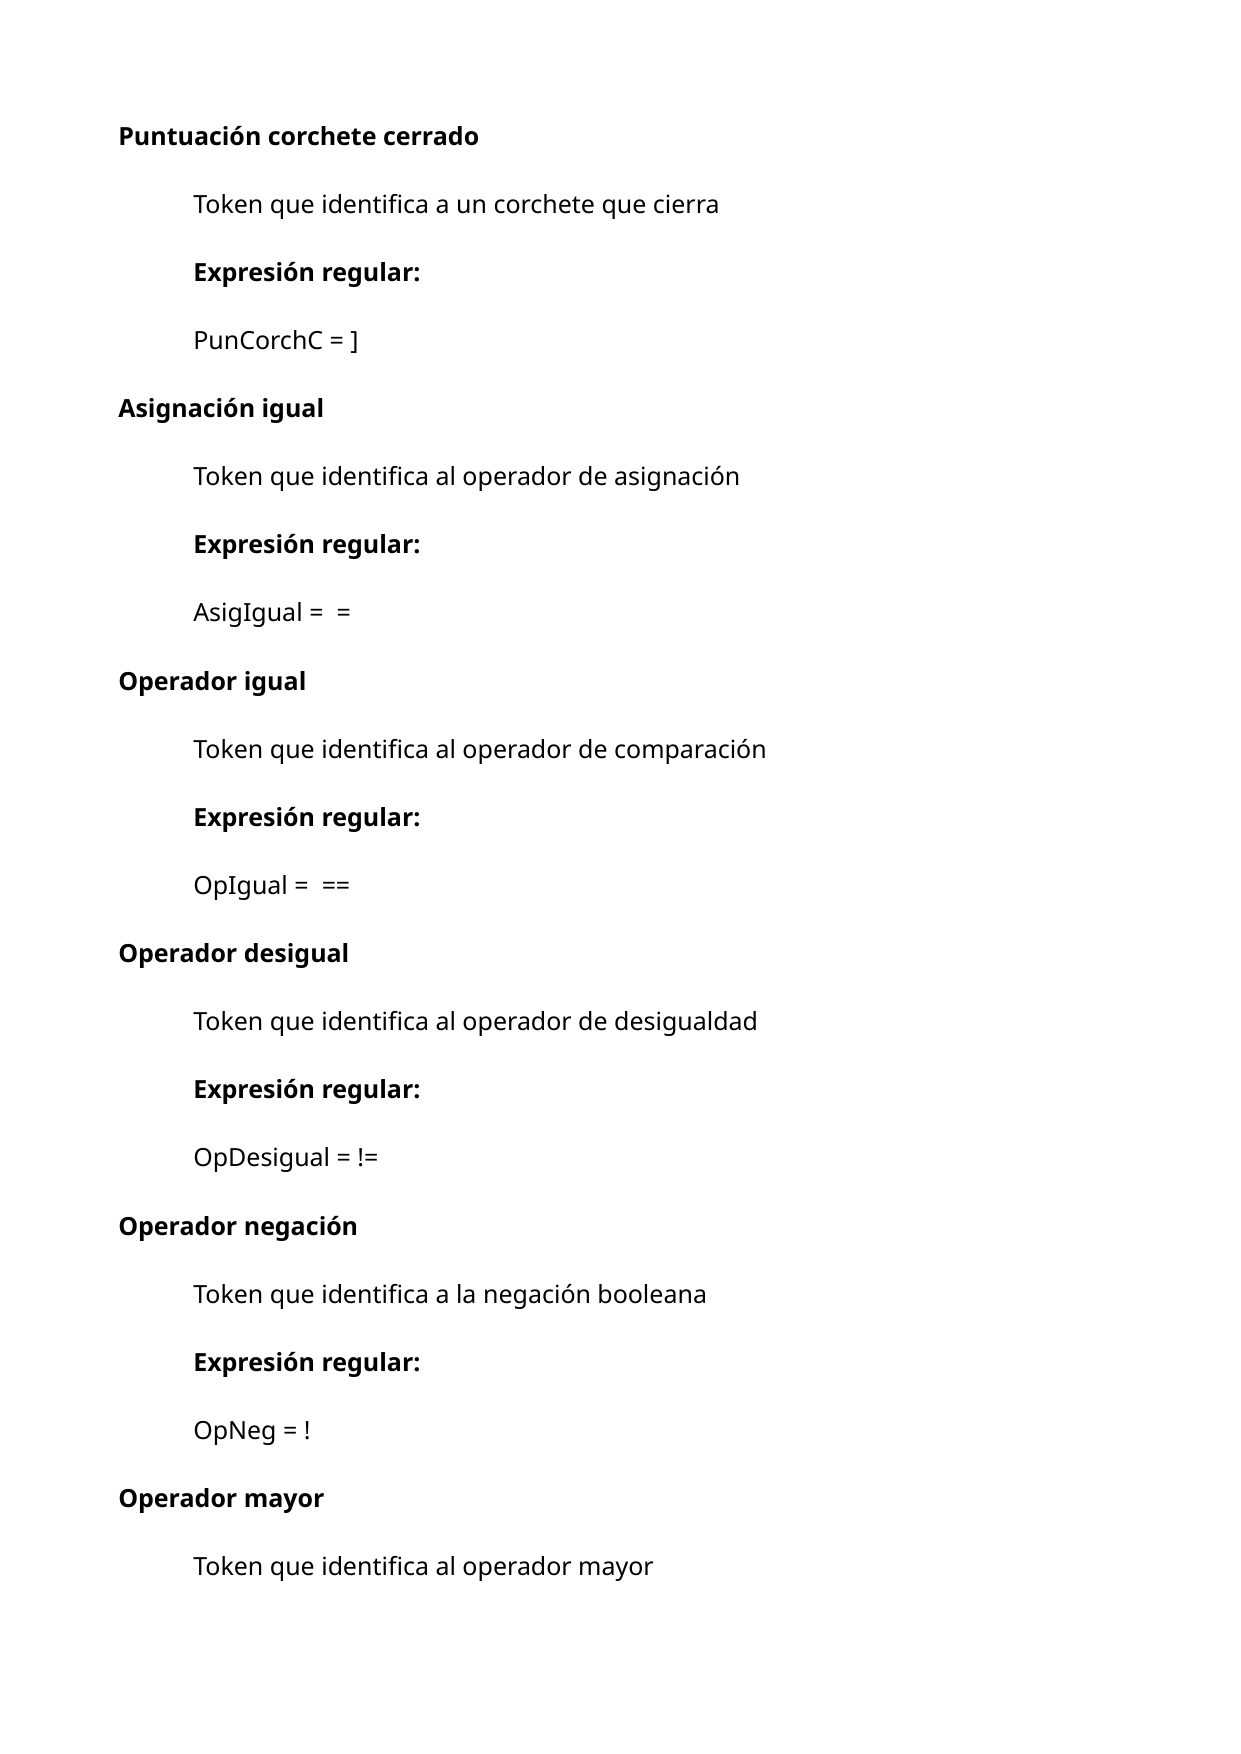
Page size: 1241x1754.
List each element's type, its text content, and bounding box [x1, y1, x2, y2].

text Token que identifica al operador de asignación [118, 459, 1122, 493]
text Operador igual [118, 663, 1122, 697]
text AsigIgual = = [118, 595, 1122, 629]
text Expresión regular: [118, 799, 1122, 833]
text Token que identifica a un corchete que cierra [118, 186, 1122, 220]
text Token que identifica al operador mayor [118, 1549, 1122, 1583]
text Puntuación corchete cerrado [118, 118, 1122, 152]
text Operador mayor [118, 1481, 1122, 1515]
text OpDesigual = != [118, 1140, 1122, 1174]
text Expresión regular: [118, 1072, 1122, 1106]
text Token que identifica al operador de desigualdad [118, 1004, 1122, 1038]
text OpIgual = == [118, 867, 1122, 902]
text Operador desigual [118, 936, 1122, 970]
text Expresión regular: [118, 527, 1122, 561]
text OpNeg = ! [118, 1412, 1122, 1447]
text PunCorchC = ] [118, 322, 1122, 357]
text Token que identifica al operador de comparación [118, 731, 1122, 765]
text Expresión regular: [118, 254, 1122, 288]
text Expresión regular: [118, 1344, 1122, 1378]
text Operador negación [118, 1208, 1122, 1242]
text Asignación igual [118, 391, 1122, 425]
text Token que identifica a la negación booleana [118, 1276, 1122, 1310]
